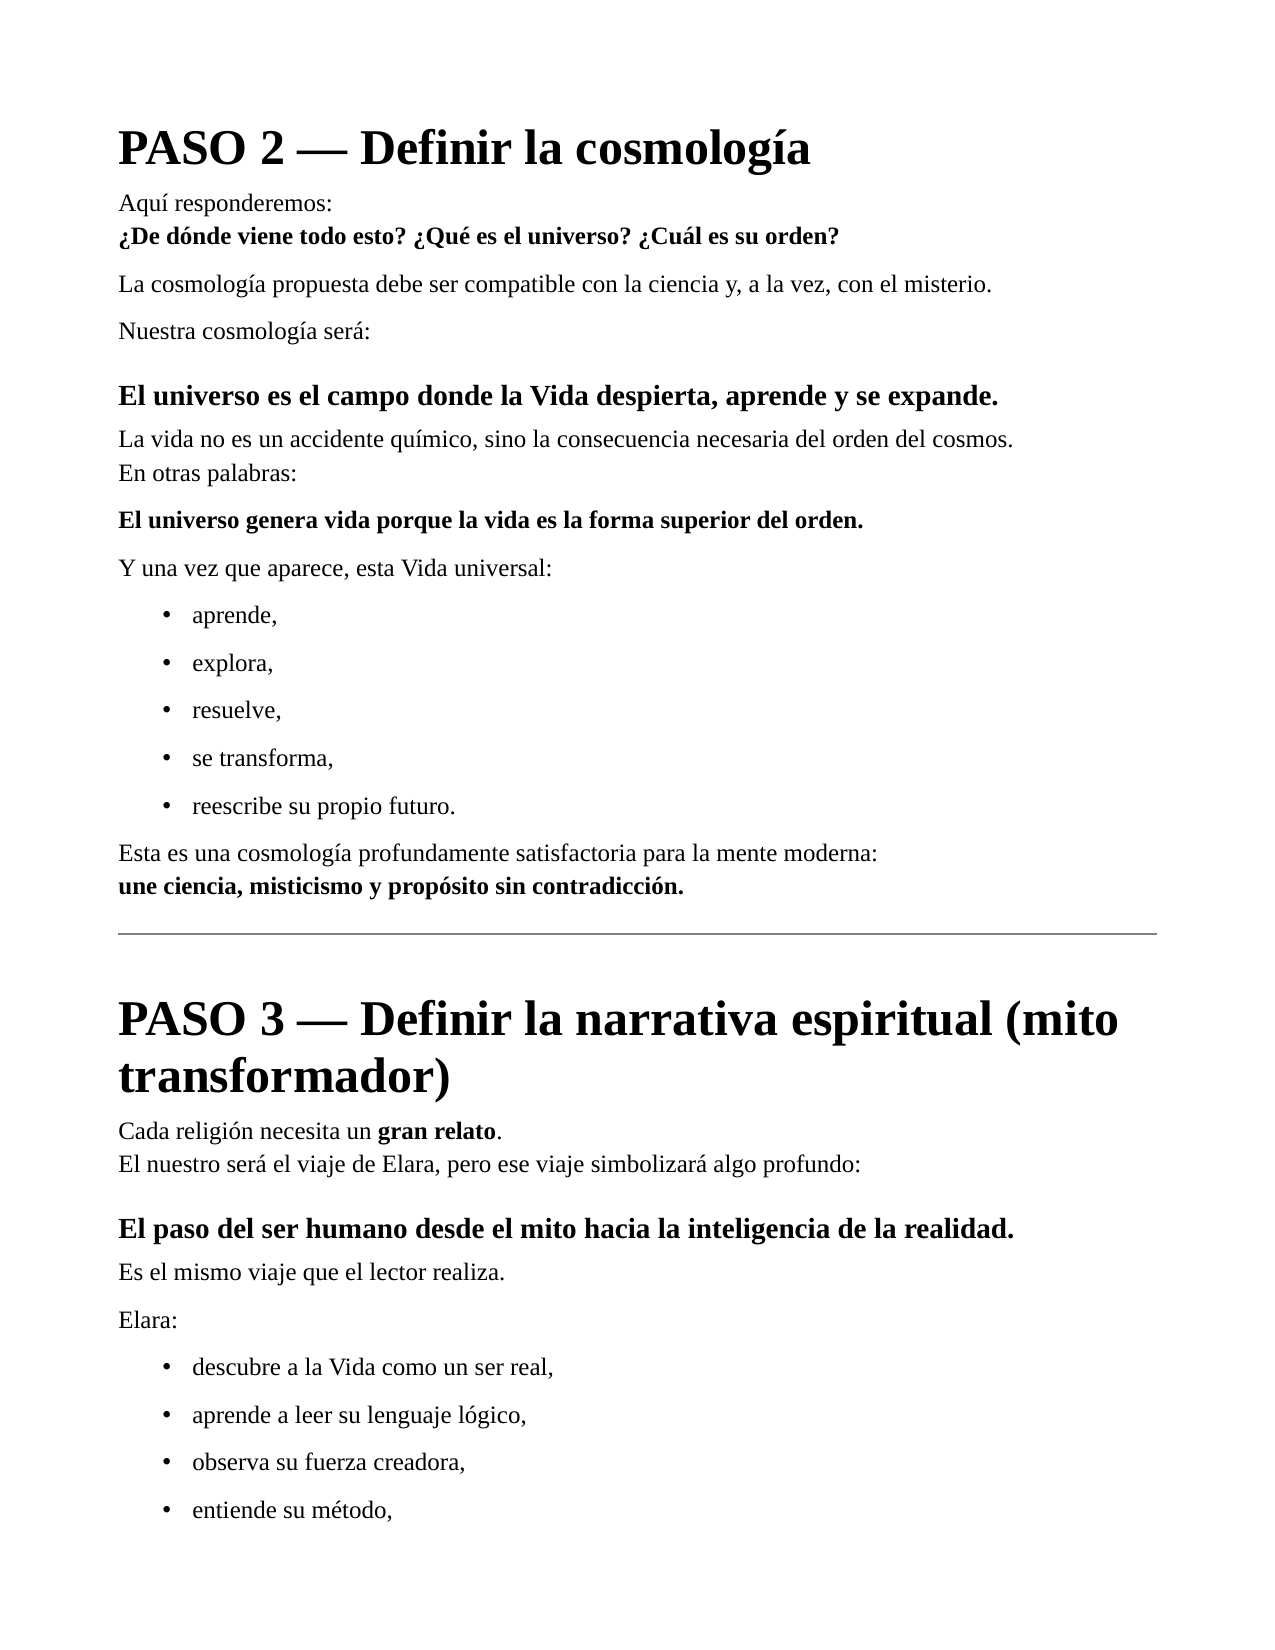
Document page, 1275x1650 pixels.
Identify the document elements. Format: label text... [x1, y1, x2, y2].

list entiende su método, [162, 1495, 1157, 1524]
text El universo genera vida porque la vida es la forma superior del orden. [118, 505, 1157, 534]
subtitle PASO 3 — Definir la narrativa espiritual (mito transformador) [118, 988, 1157, 1103]
subtitle El universo es el campo donde la Vida despierta, aprende y se expande. [118, 378, 1157, 412]
text Elara: [118, 1305, 1157, 1333]
text Esta es una cosmología profundamente satisfactoria para la mente moderna: une ciencia, misticismo y propósito sin contradicción. [118, 838, 1157, 900]
list reescribe su propio futuro. [162, 791, 1157, 819]
text Aquí responderemos: ¿De dónde viene todo esto? ¿Qué es el universo? ¿Cuál es su orden? [118, 188, 1157, 250]
list descubre a la Vida como un ser real, [162, 1352, 1157, 1381]
list aprende, [162, 600, 1157, 629]
subtitle El paso del ser humano desde el mito hacia la inteligencia de la realidad. [118, 1211, 1157, 1244]
text Es el mismo viaje que el lector realiza. [118, 1257, 1157, 1286]
list observa su fuerza creadora, [162, 1447, 1157, 1476]
text Nuestra cosmología será: [118, 316, 1157, 345]
list aprende a leer su lenguaje lógico, [162, 1400, 1157, 1429]
list resuelve, [162, 696, 1157, 724]
text La vida no es un accidente químico, sino la consecuencia necesaria del orden del cosmos. En otras palabras: [118, 424, 1157, 486]
text Cada religión necesita un gran relato. El nuestro será el viaje de Elara, pero ese viaje simbolizará algo profundo: [118, 1116, 1157, 1178]
text La cosmología propuesta debe ser compatible con la ciencia y, a la vez, con el misterio. [118, 269, 1157, 297]
text Y una vez que aparece, esta Vida universal: [118, 553, 1157, 582]
list explora, [162, 648, 1157, 677]
subtitle PASO 2 — Definir la cosmología [118, 118, 1157, 176]
list se transforma, [162, 743, 1157, 772]
